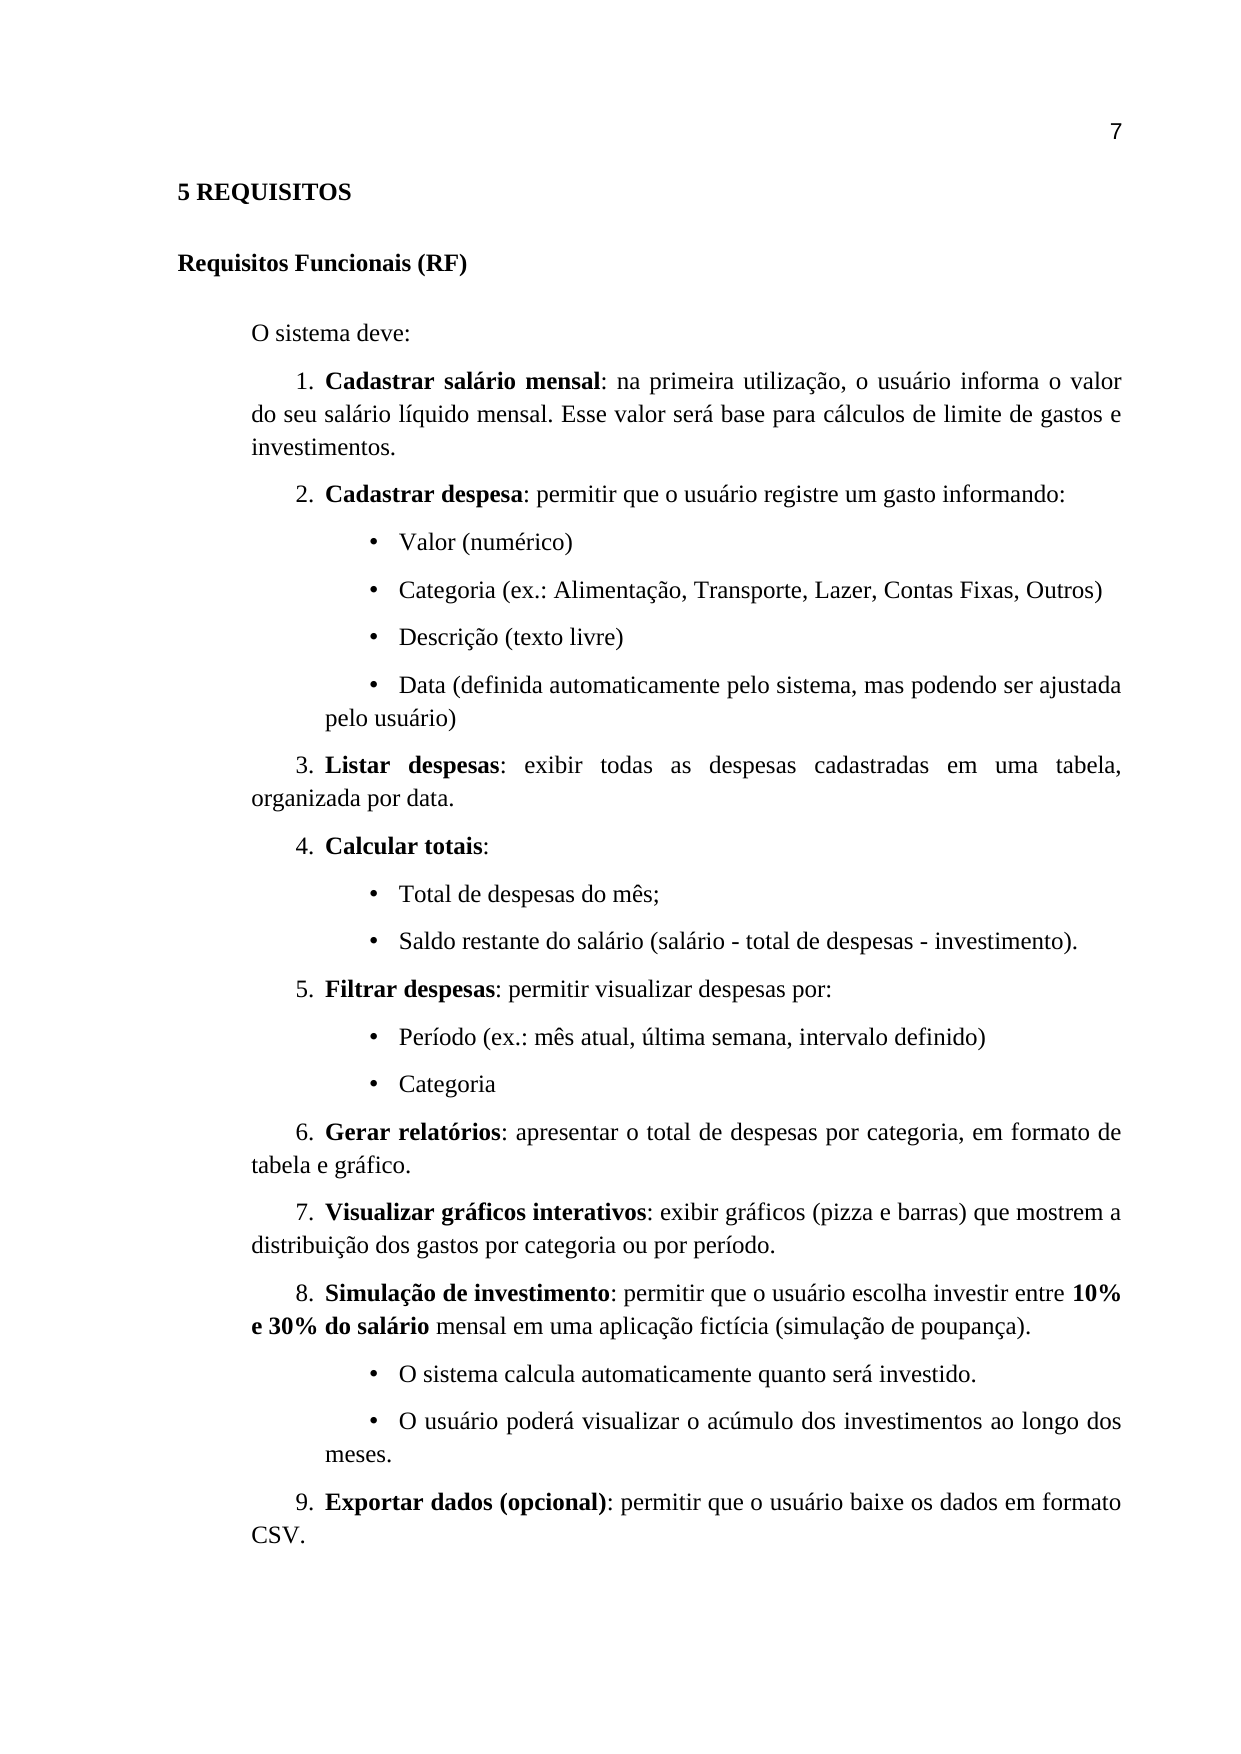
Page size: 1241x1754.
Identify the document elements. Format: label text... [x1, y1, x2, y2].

list Cadastrar despesa: permitir que o usuário registre um gasto informando: [222, 479, 1122, 508]
list Gerar relatórios: apresentar o total de despesas por categoria, em formato de tabela e gráfico. [222, 1117, 1122, 1178]
list Exportar dados (opcional): permitir que o usuário baixe os dados em formato CSV. [222, 1487, 1122, 1549]
text O sistema deve: [177, 318, 1122, 347]
list O sistema calcula automaticamente quanto será investido. [295, 1359, 1122, 1387]
list Visualizar gráficos interativos: exibir gráficos (pizza e barras) que mostrem a distribuição dos gastos por categoria ou por período. [222, 1197, 1122, 1259]
list Filtrar despesas: permitir visualizar despesas por: [222, 974, 1122, 1003]
list Saldo restante do salário (salário - total de despesas - investimento). [295, 926, 1122, 955]
list Data (definida automaticamente pelo sistema, mas podendo ser ajustada pelo usuário) [295, 670, 1122, 732]
subtitle Requisitos Funcionais (RF) [177, 248, 1122, 276]
list Calcular totais: [222, 831, 1122, 860]
list Cadastrar salário mensal: na primeira utilização, o usuário informa o valor do seu salário líquido mensal. Esse valor será base para cálculos de limite de gastos e investimentos. [222, 366, 1122, 461]
list Total de despesas do mês; [295, 879, 1122, 907]
list Listar despesas: exibir todas as despesas cadastradas em uma tabela, organizada por data. [222, 751, 1122, 812]
subtitle 5 REQUISITOS [177, 177, 1122, 206]
list Categoria (ex.: Alimentação, Transporte, Lazer, Contas Fixas, Outros) [295, 575, 1122, 603]
list Simulação de investimento: permitir que o usuário escolha investir entre 10% e 30% do salário mensal em uma aplicação fictícia (simulação de poupança). [222, 1278, 1122, 1340]
list Valor (numérico) [295, 527, 1122, 556]
list Descrição (texto livre) [295, 622, 1122, 651]
list Categoria [295, 1069, 1122, 1098]
list O usuário poderá visualizar o acúmulo dos investimentos ao longo dos meses. [295, 1406, 1122, 1468]
list Período (ex.: mês atual, última semana, intervalo definido) [295, 1022, 1122, 1050]
